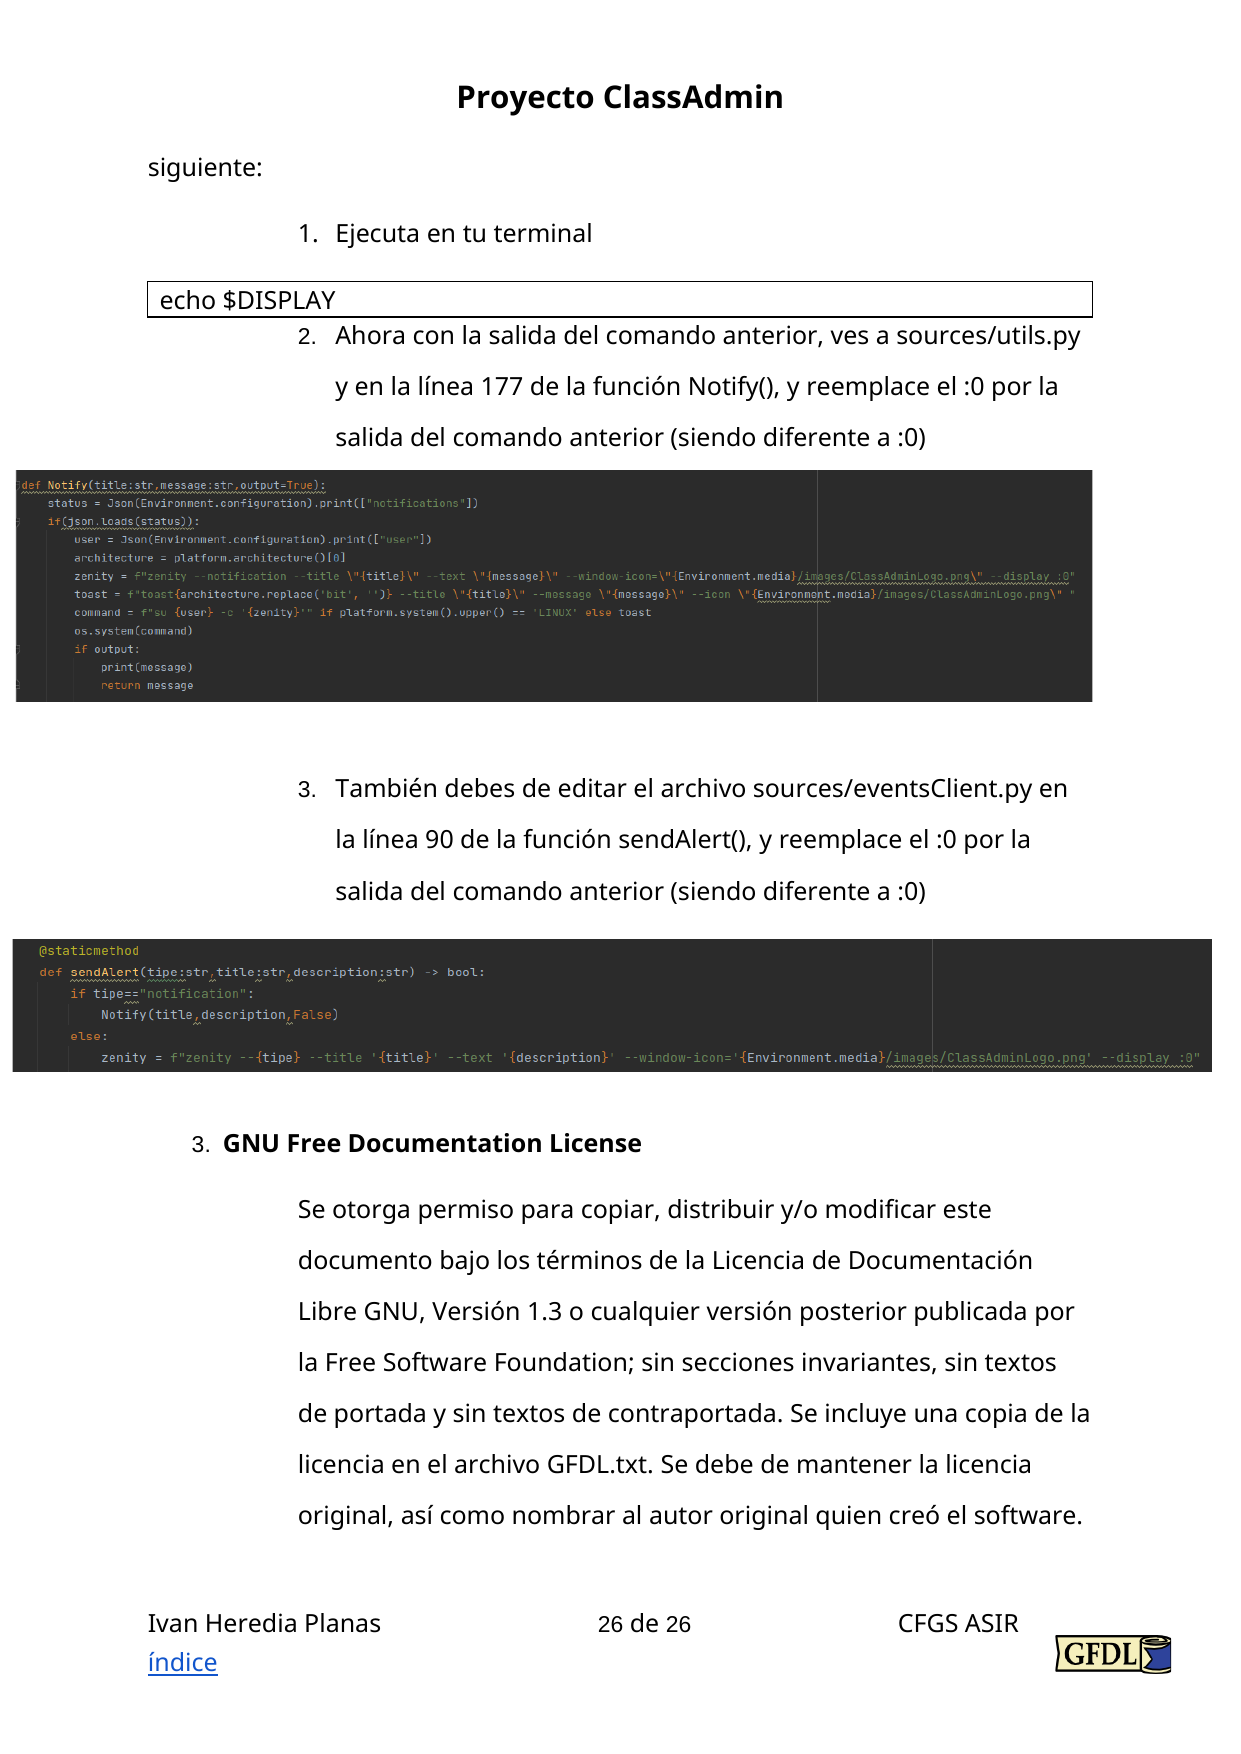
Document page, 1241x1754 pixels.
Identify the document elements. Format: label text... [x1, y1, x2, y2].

table_header echo $DISPLAY [148, 282, 1092, 316]
list También debes de editar el archivo sources/eventsClient.py en la línea 90 de la función sendAlert(), y reemplace el :0 por la salida del comando anterior (siendo diferente a :0) [298, 771, 1093, 907]
text Se otorga permiso para copiar, distribuir y/o modificar este documento bajo los términos de la Licencia de Documentación Libre GNU, Versión 1.3 o cualquier versión posterior publicada por la Free Software Foundation; sin secciones invariantes, sin textos de portada y sin textos de contraportada. Se incluye una copia de la licencia en el archivo GFDL.txt. Se debe de mantener la licencia original, así como nombrar al autor original quien creó el software. [298, 1192, 1093, 1532]
list Ejecuta en tu terminal [298, 216, 1093, 250]
list GNU Free Documentation License [185, 1126, 1093, 1160]
text siguiente: [148, 150, 1093, 184]
picture [15, 470, 1093, 702]
list Ahora con la salida del comando anterior, ves a sources/utils.py y en la línea 177 de la función Notify(), y reemplace el :0 por la salida del comando anterior (siendo diferente a :0) [298, 318, 1093, 453]
picture [1055, 1635, 1172, 1674]
picture [12, 939, 1212, 1072]
